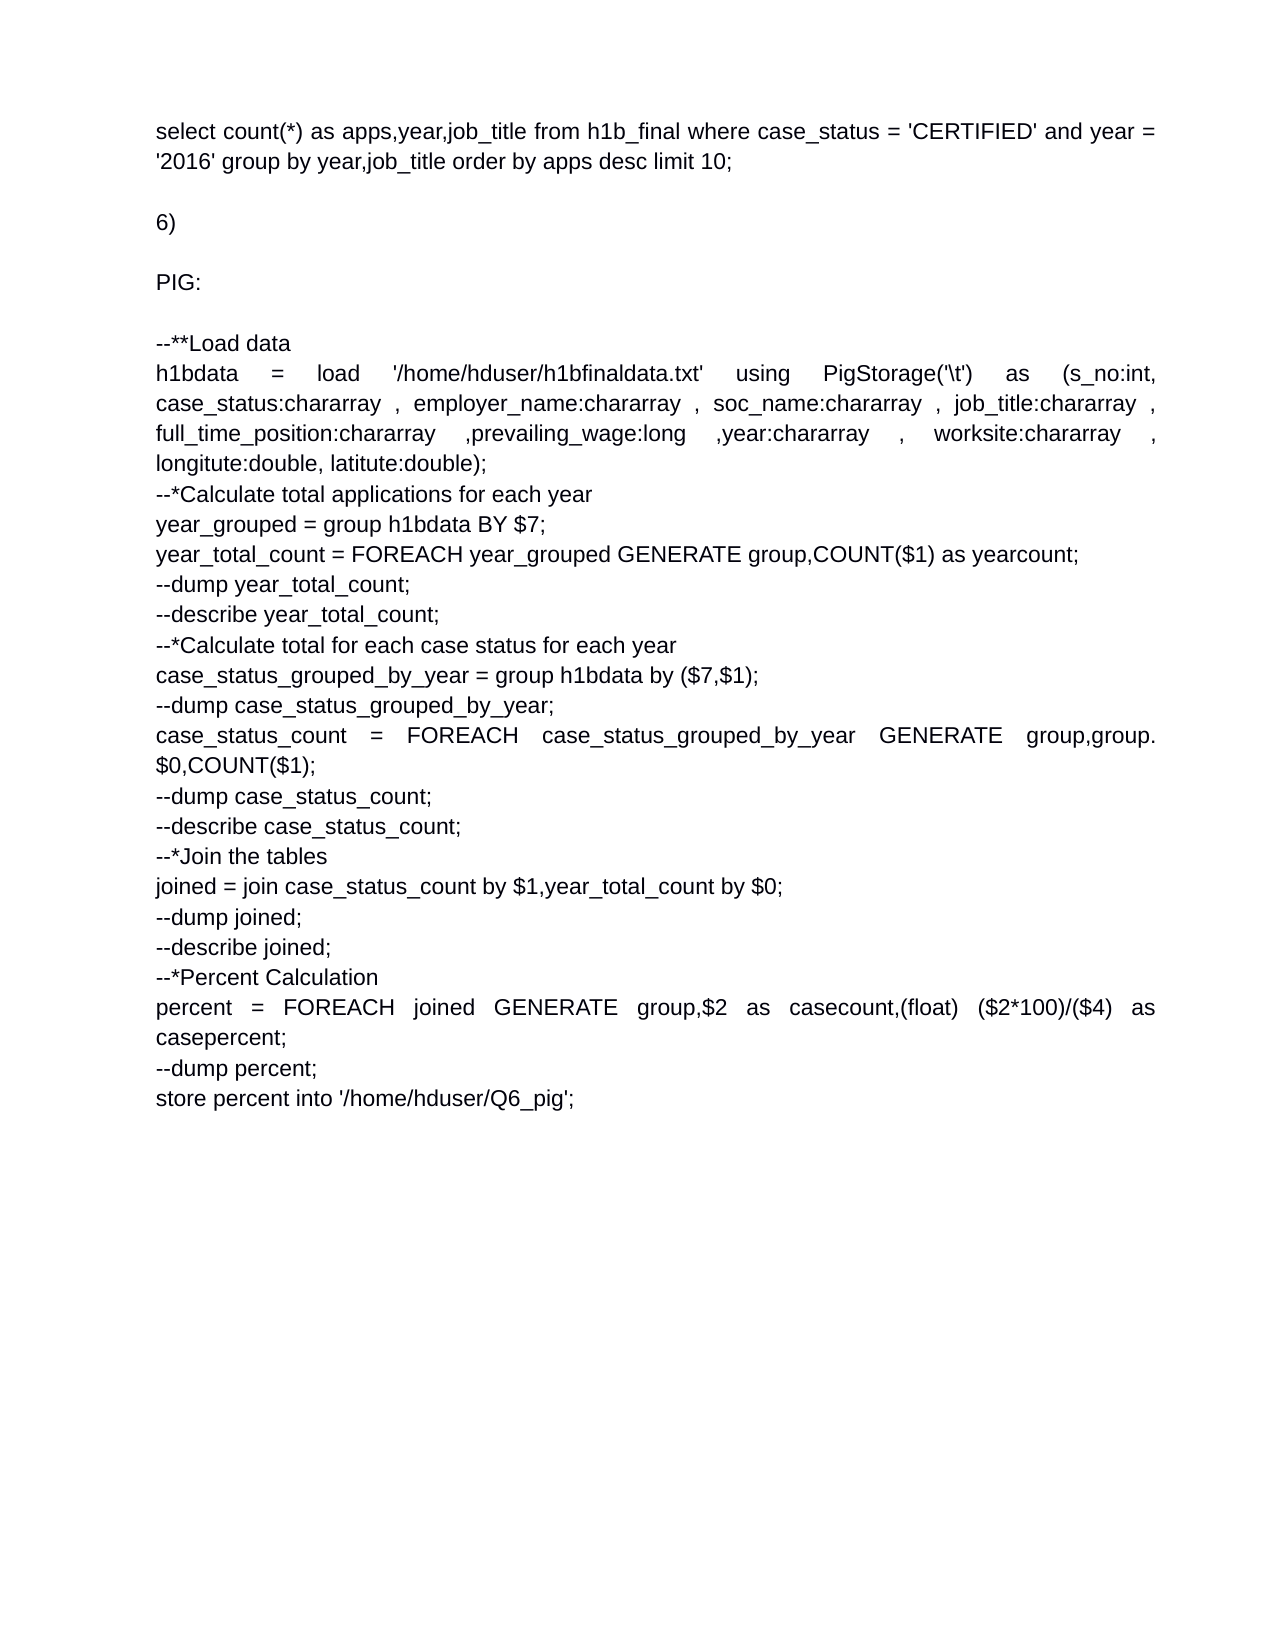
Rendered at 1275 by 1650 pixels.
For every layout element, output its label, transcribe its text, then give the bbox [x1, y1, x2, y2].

text --dump year_total_count; [156, 571, 1157, 598]
text --describe year_total_count; [156, 601, 1157, 628]
text --*Calculate total applications for each year [156, 481, 1157, 507]
text year_total_count = FOREACH year_grouped GENERATE group,COUNT($1) as yearcount; [156, 541, 1157, 567]
text --dump joined; [156, 903, 1157, 930]
text --*Percent Calculation [156, 964, 1157, 990]
text case_status_count = FOREACH case_status_grouped_by_year GENERATE group,group.$0,COUNT($1); [156, 722, 1157, 779]
text --dump case_status_grouped_by_year; [156, 692, 1157, 718]
text --*Join the tables [156, 843, 1157, 869]
text percent = FOREACH joined GENERATE group,$2 as casecount,(float) ($2*100)/($4) as casepercent; [156, 994, 1157, 1051]
text --dump case_status_count; [156, 783, 1157, 809]
text --describe case_status_count; [156, 813, 1157, 839]
text store percent into '/home/hduser/Q6_pig'; [156, 1085, 1157, 1111]
text select count(*) as apps,year,job_title from h1b_final where case_status = 'CERTIFIED' and year = '2016' group by year,job_title order by apps desc limit 10; [156, 118, 1157, 175]
text 6) [156, 209, 1157, 235]
text joined = join case_status_count by $1,year_total_count by $0; [156, 873, 1157, 900]
text year_grouped = group h1bdata BY $7; [156, 511, 1157, 537]
text --dump percent; [156, 1054, 1157, 1081]
text --**Load data [156, 329, 1157, 356]
text case_status_grouped_by_year = group h1bdata by ($7,$1); [156, 662, 1157, 688]
text PIG: [156, 269, 1157, 296]
text --*Calculate total for each case status for each year [156, 632, 1157, 658]
text h1bdata = load '/home/hduser/h1bfinaldata.txt' using PigStorage('\t') as (s_no:int, case_status:chararray , employer_name:chararray , soc_name:chararray , job_title:chararray , full_time_position:chararray ,prevailing_wage:long ,year:chararray , worksite:chararray , longitute:double, latitute:double); [156, 360, 1157, 477]
text --describe joined; [156, 934, 1157, 960]
